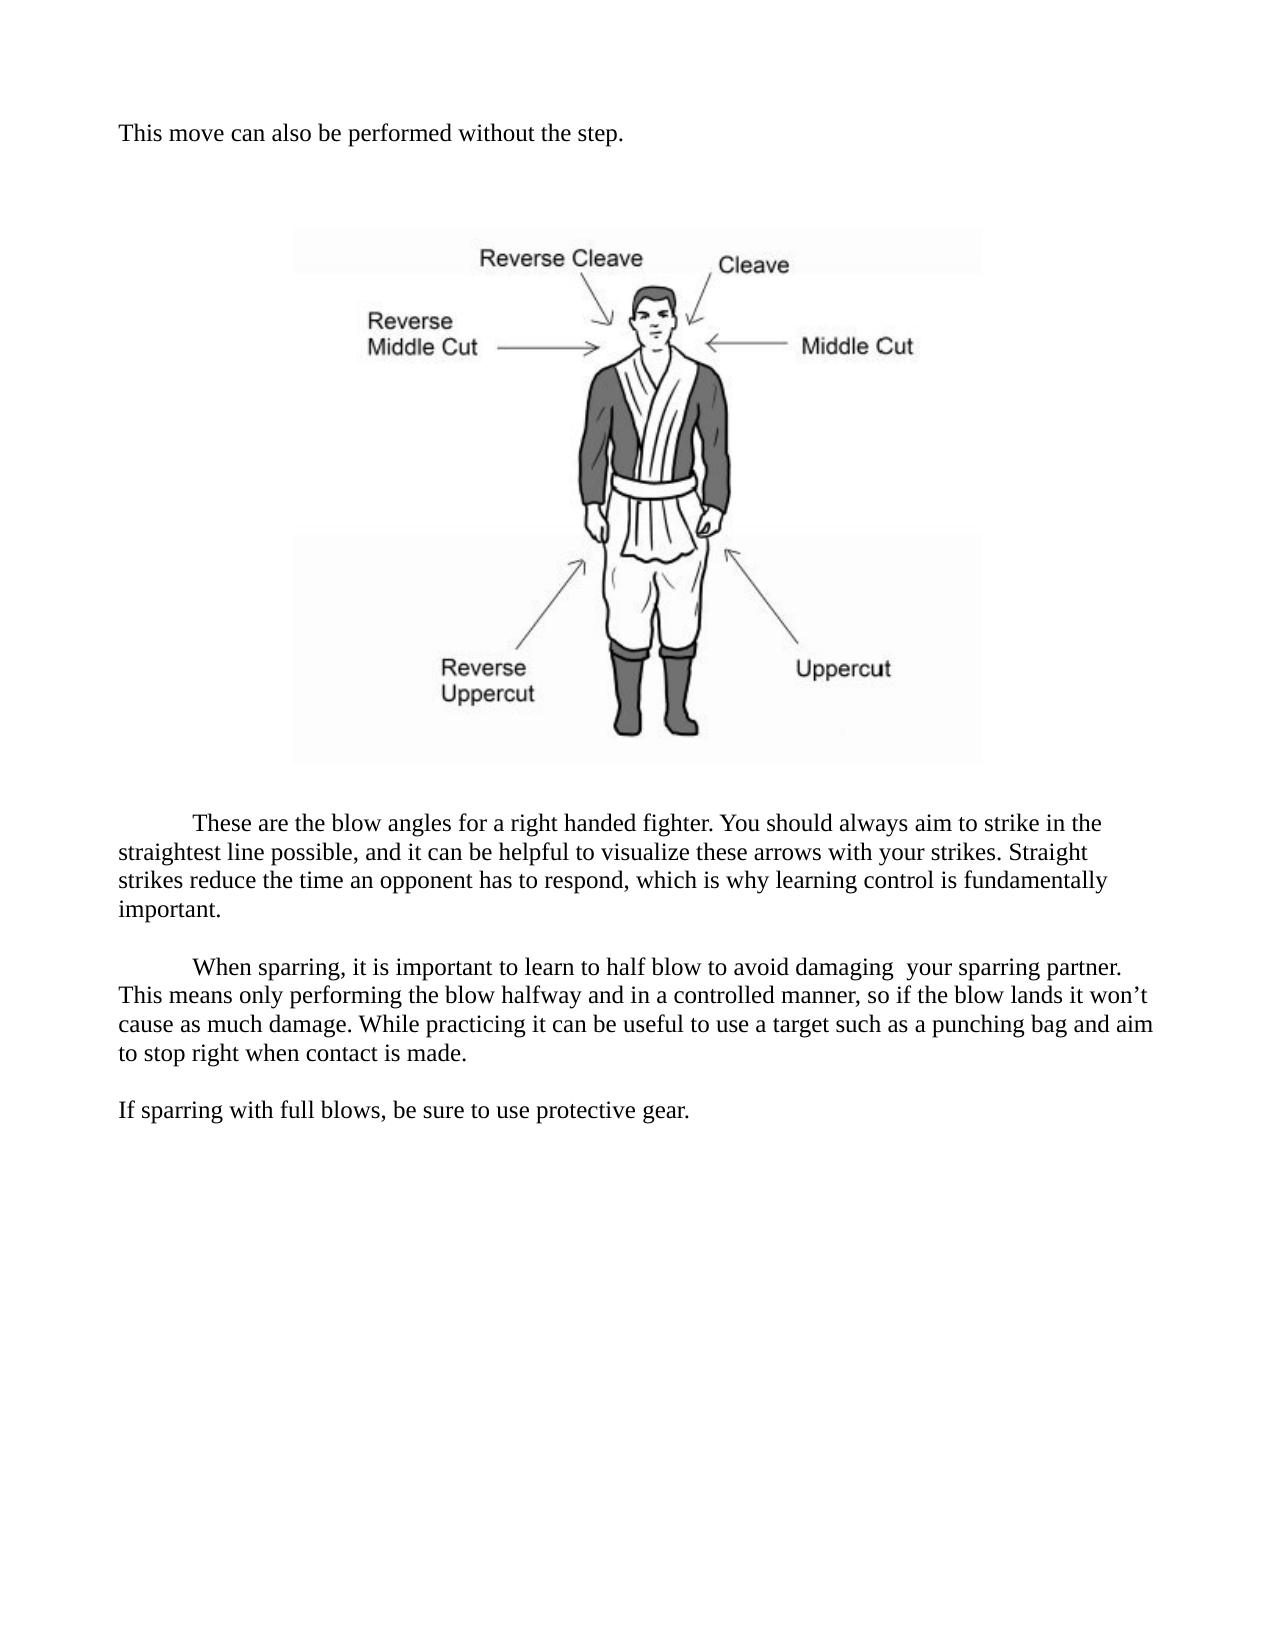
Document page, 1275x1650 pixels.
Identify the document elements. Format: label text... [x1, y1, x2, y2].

picture [293, 204, 983, 764]
text When sparring, it is important to learn to half blow to avoid damaging your sparring partner. This means only performing the blow halfway and in a controlled manner, so if the blow lands it won’t cause as much damage. While practicing it can be useful to use a target such as a punching bag and aim to stop right when contact is made. [118, 952, 1157, 1067]
text This move can also be performed without the step. [118, 118, 1157, 147]
text If sparring with full blows, be sure to use protective gear. [118, 1096, 1157, 1124]
text These are the blow angles for a right handed fighter. You should always aim to strike in the straightest line possible, and it can be helpful to visualize these arrows with your strikes. Straight strikes reduce the time an opponent has to respond, which is why learning control is fundamentally important. [118, 808, 1157, 923]
